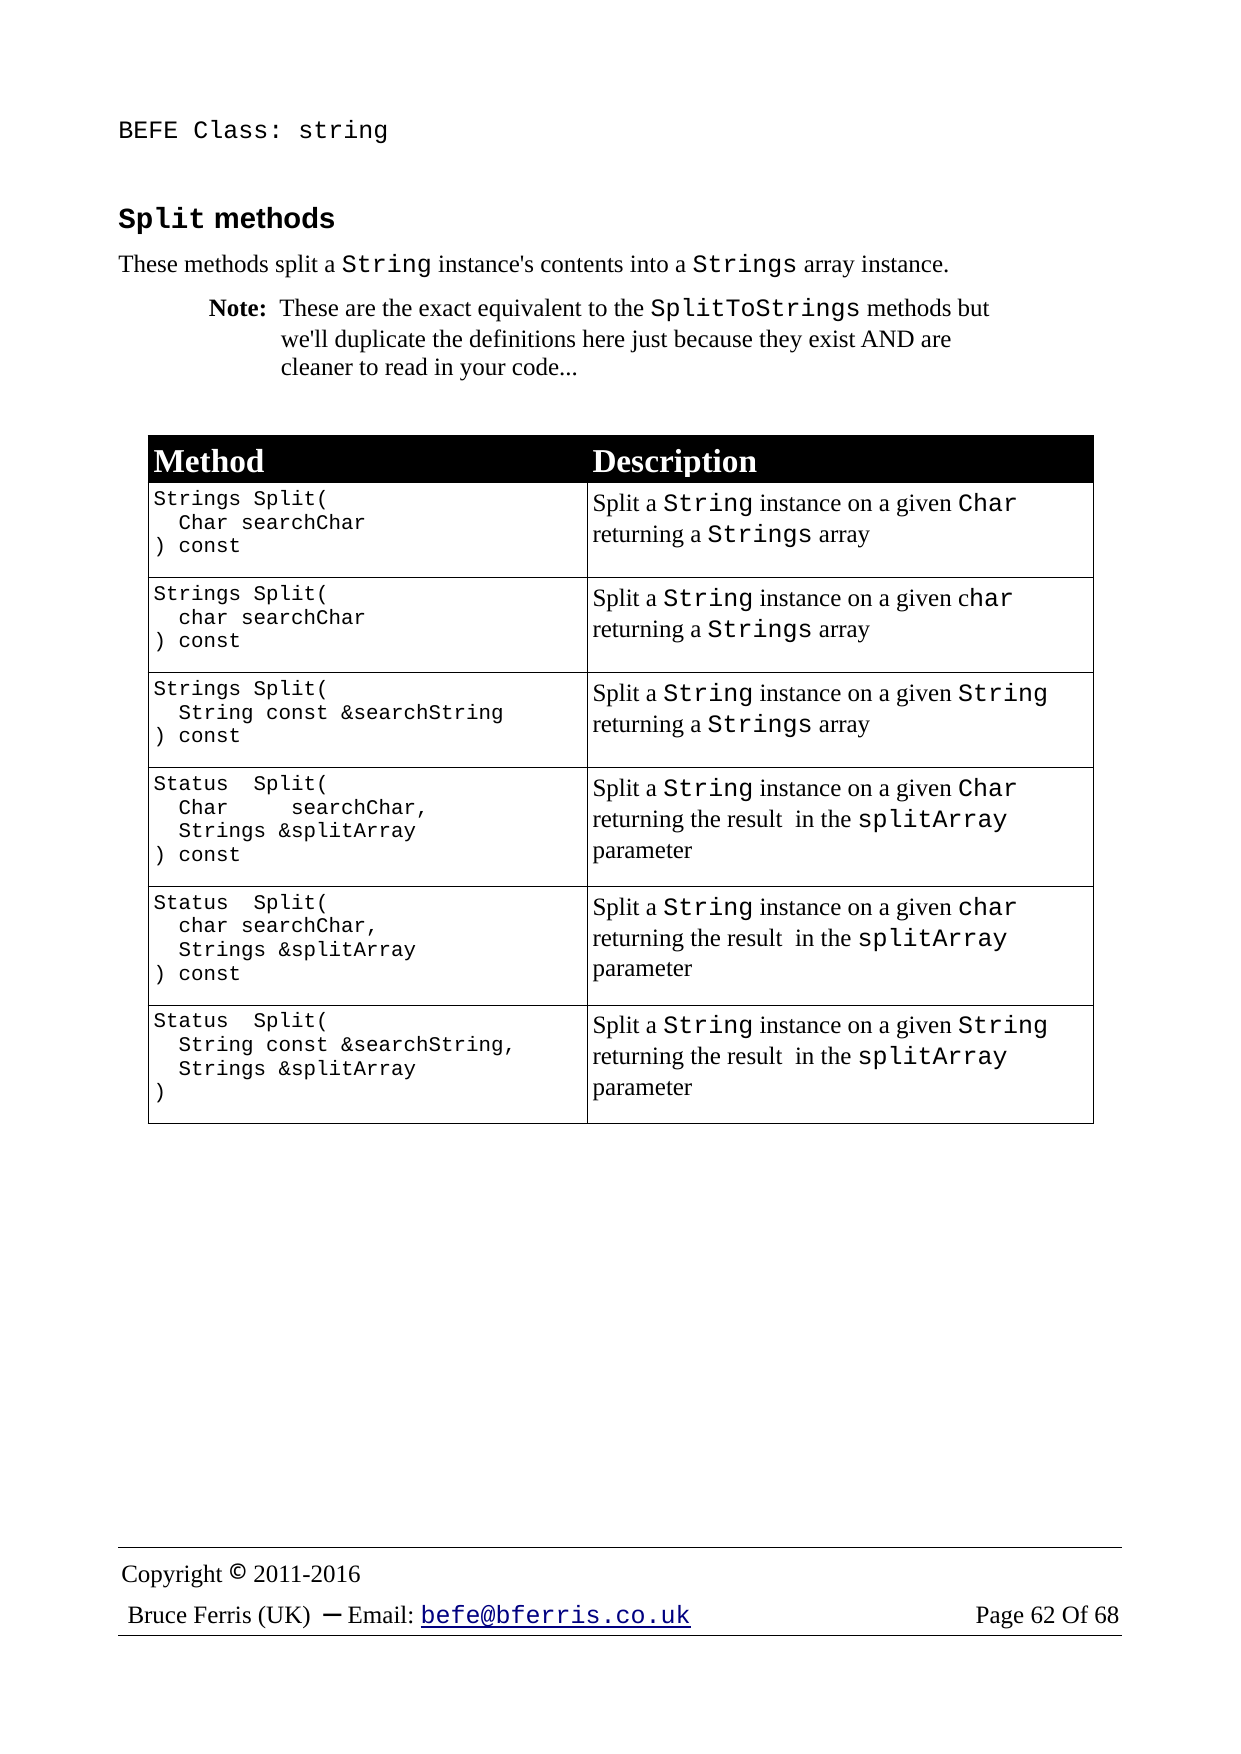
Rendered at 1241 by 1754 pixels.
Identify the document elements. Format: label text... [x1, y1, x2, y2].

table_cell Strings Split( String const &searchString ) const [149, 673, 587, 767]
subtitle Split methods [118, 201, 1122, 237]
table_cell Status Split( String const &searchString, Strings &splitArray ) [149, 1006, 587, 1123]
table_header Method [149, 436, 587, 482]
table_cell Status Split( Char searchChar, Strings &splitArray ) const [149, 768, 587, 886]
table_cell Split a String instance on a given String returning a Strings array [588, 673, 1093, 767]
text Note: These are the exact equivalent to the SplitToStrings methods but we'll duplicate the definitions here just because they exist AND are cleaner to read in your code... [209, 293, 1002, 381]
table_cell Split a String instance on a given char returning a Strings array [588, 578, 1093, 672]
text These methods split a String instance's contents into a Strings array instance. [118, 249, 1122, 280]
table_cell Strings Split( char searchChar ) const [149, 578, 587, 672]
table_cell Split a String instance on a given String returning the result in the splitArray parameter [588, 1006, 1093, 1123]
table_cell Strings Split( Char searchChar ) const [149, 483, 587, 577]
table_cell Split a String instance on a given Char returning a Strings array [588, 483, 1093, 577]
table_cell Split a String instance on a given char returning the result in the splitArray parameter [588, 887, 1093, 1004]
table_cell Split a String instance on a given Char returning the result in the splitArray parameter [588, 768, 1093, 886]
table_cell Status Split( char searchChar, Strings &splitArray ) const [149, 887, 587, 1004]
table_header Description [588, 436, 1093, 482]
